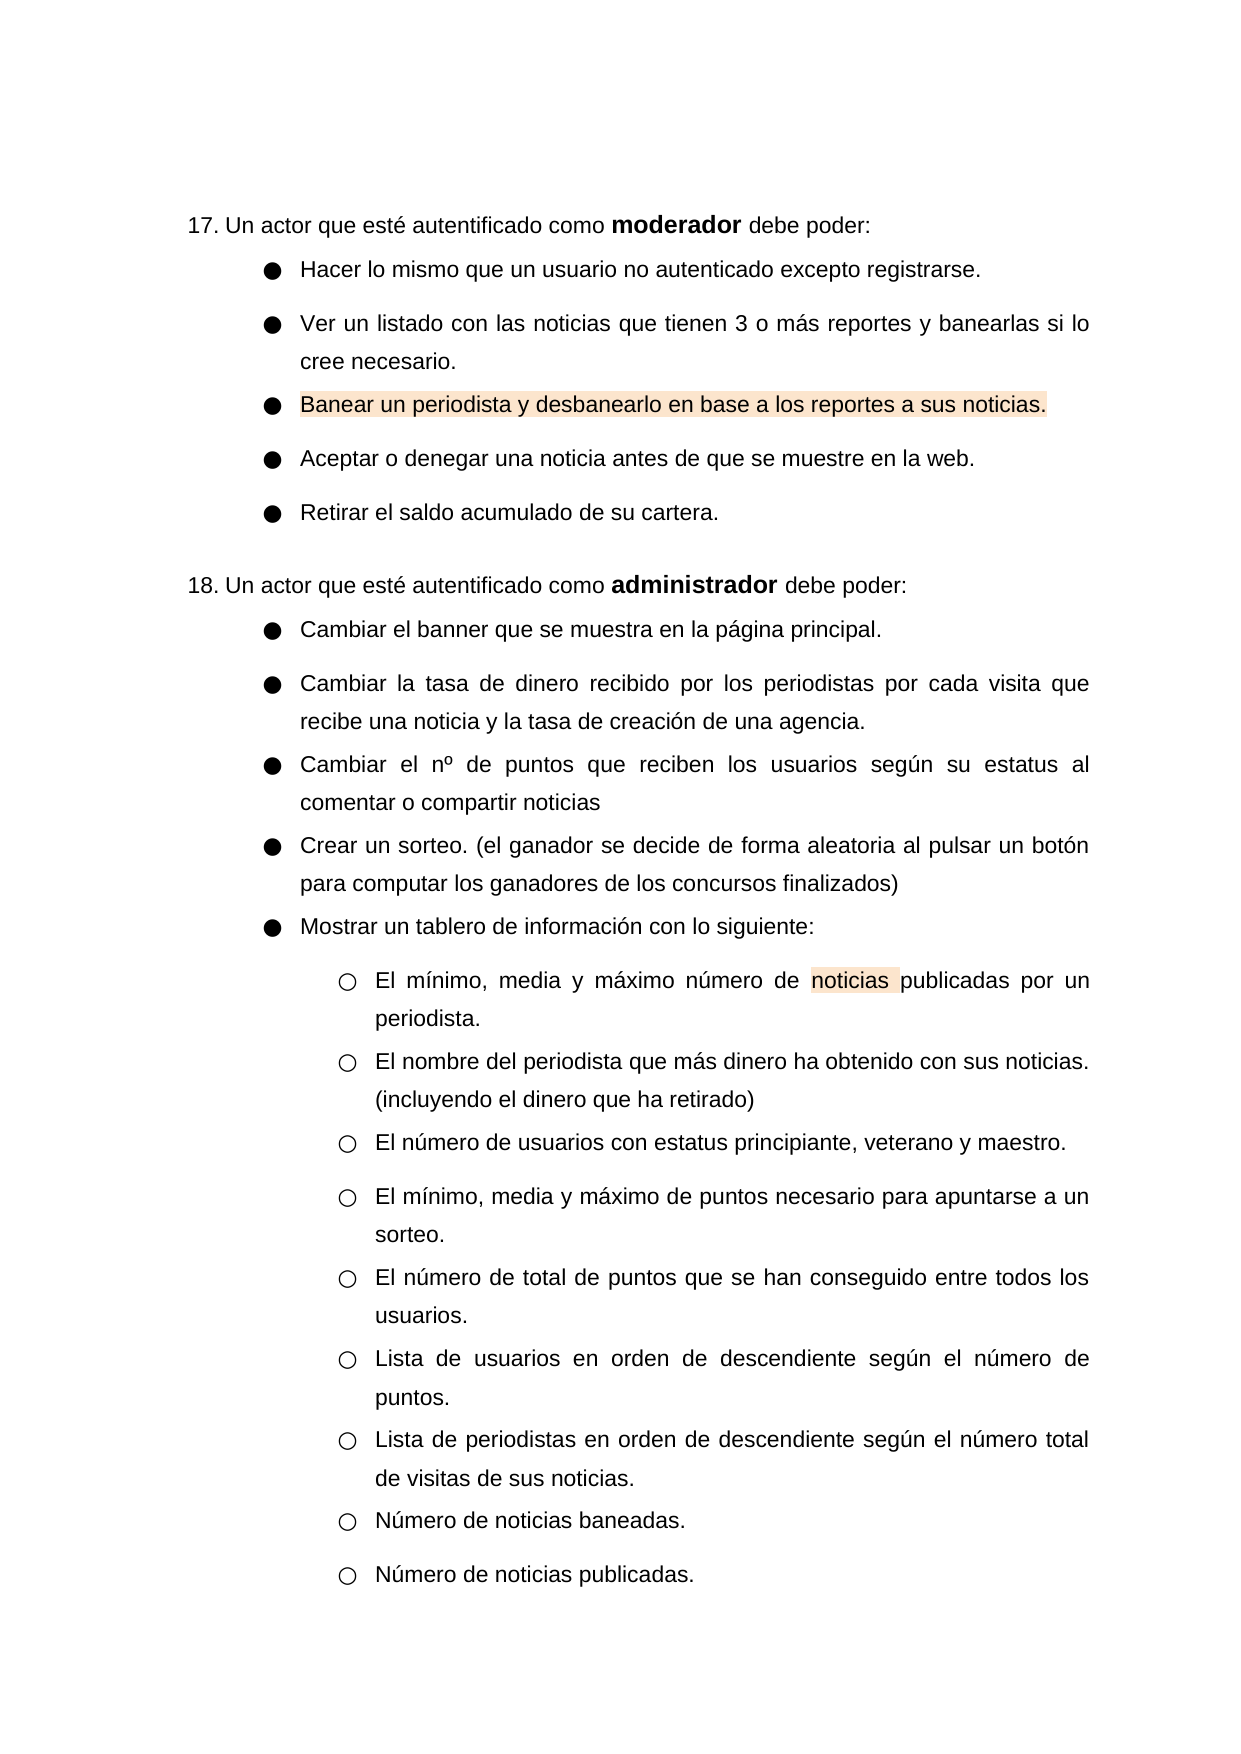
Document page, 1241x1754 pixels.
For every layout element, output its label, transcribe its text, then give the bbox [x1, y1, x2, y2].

list Hacer lo mismo que un usuario no autenticado excepto registrarse. [262, 243, 1090, 290]
list Un actor que esté autentificado como moderador debe poder: [187, 210, 1090, 239]
list El mínimo, media y máximo de puntos necesario para apuntarse a un sorteo. [337, 1171, 1090, 1248]
list Número de noticias publicadas. [337, 1549, 1090, 1596]
list Número de noticias baneadas. [337, 1495, 1090, 1542]
list Aceptar o denegar una noticia antes de que se muestre en la web. [262, 432, 1090, 479]
list El mínimo, media y máximo número de noticias publicadas por un periodista. [337, 954, 1090, 1032]
list Lista de usuarios en orden de descendiente según el número de puntos. [337, 1333, 1090, 1410]
list Banear un periodista y desbanearlo en base a los reportes a sus noticias. [262, 378, 1090, 425]
list El nombre del periodista que más dinero ha obtenido con sus noticias.(incluyendo el dinero que ha retirado) [337, 1036, 1090, 1113]
list El número de usuarios con estatus principiante, veterano y maestro. [337, 1117, 1090, 1164]
list Retirar el saldo acumulado de su cartera. [262, 486, 1090, 533]
list Cambiar el banner que se muestra en la página principal. [262, 603, 1090, 651]
list Un actor que esté autentificado como administrador debe poder: [187, 571, 1090, 599]
list Crear un sorteo. (el ganador se decide de forma aleatoria al pulsar un botón para computar los ganadores de los concursos finalizados) [262, 819, 1090, 897]
list Ver un listado con las noticias que tienen 3 o más reportes y banearlas si lo cree necesario. [262, 297, 1090, 374]
list Cambiar la tasa de dinero recibido por los periodistas por cada visita que recibe una noticia y la tasa de creación de una agencia. [262, 657, 1090, 735]
list Cambiar el nº de puntos que reciben los usuarios según su estatus al comentar o compartir noticias [262, 738, 1090, 816]
list Mostrar un tablero de información con lo siguiente: [262, 901, 1090, 948]
list Lista de periodistas en orden de descendiente según el número total de visitas de sus noticias. [337, 1414, 1090, 1491]
list El número de total de puntos que se han conseguido entre todos los usuarios. [337, 1252, 1090, 1329]
